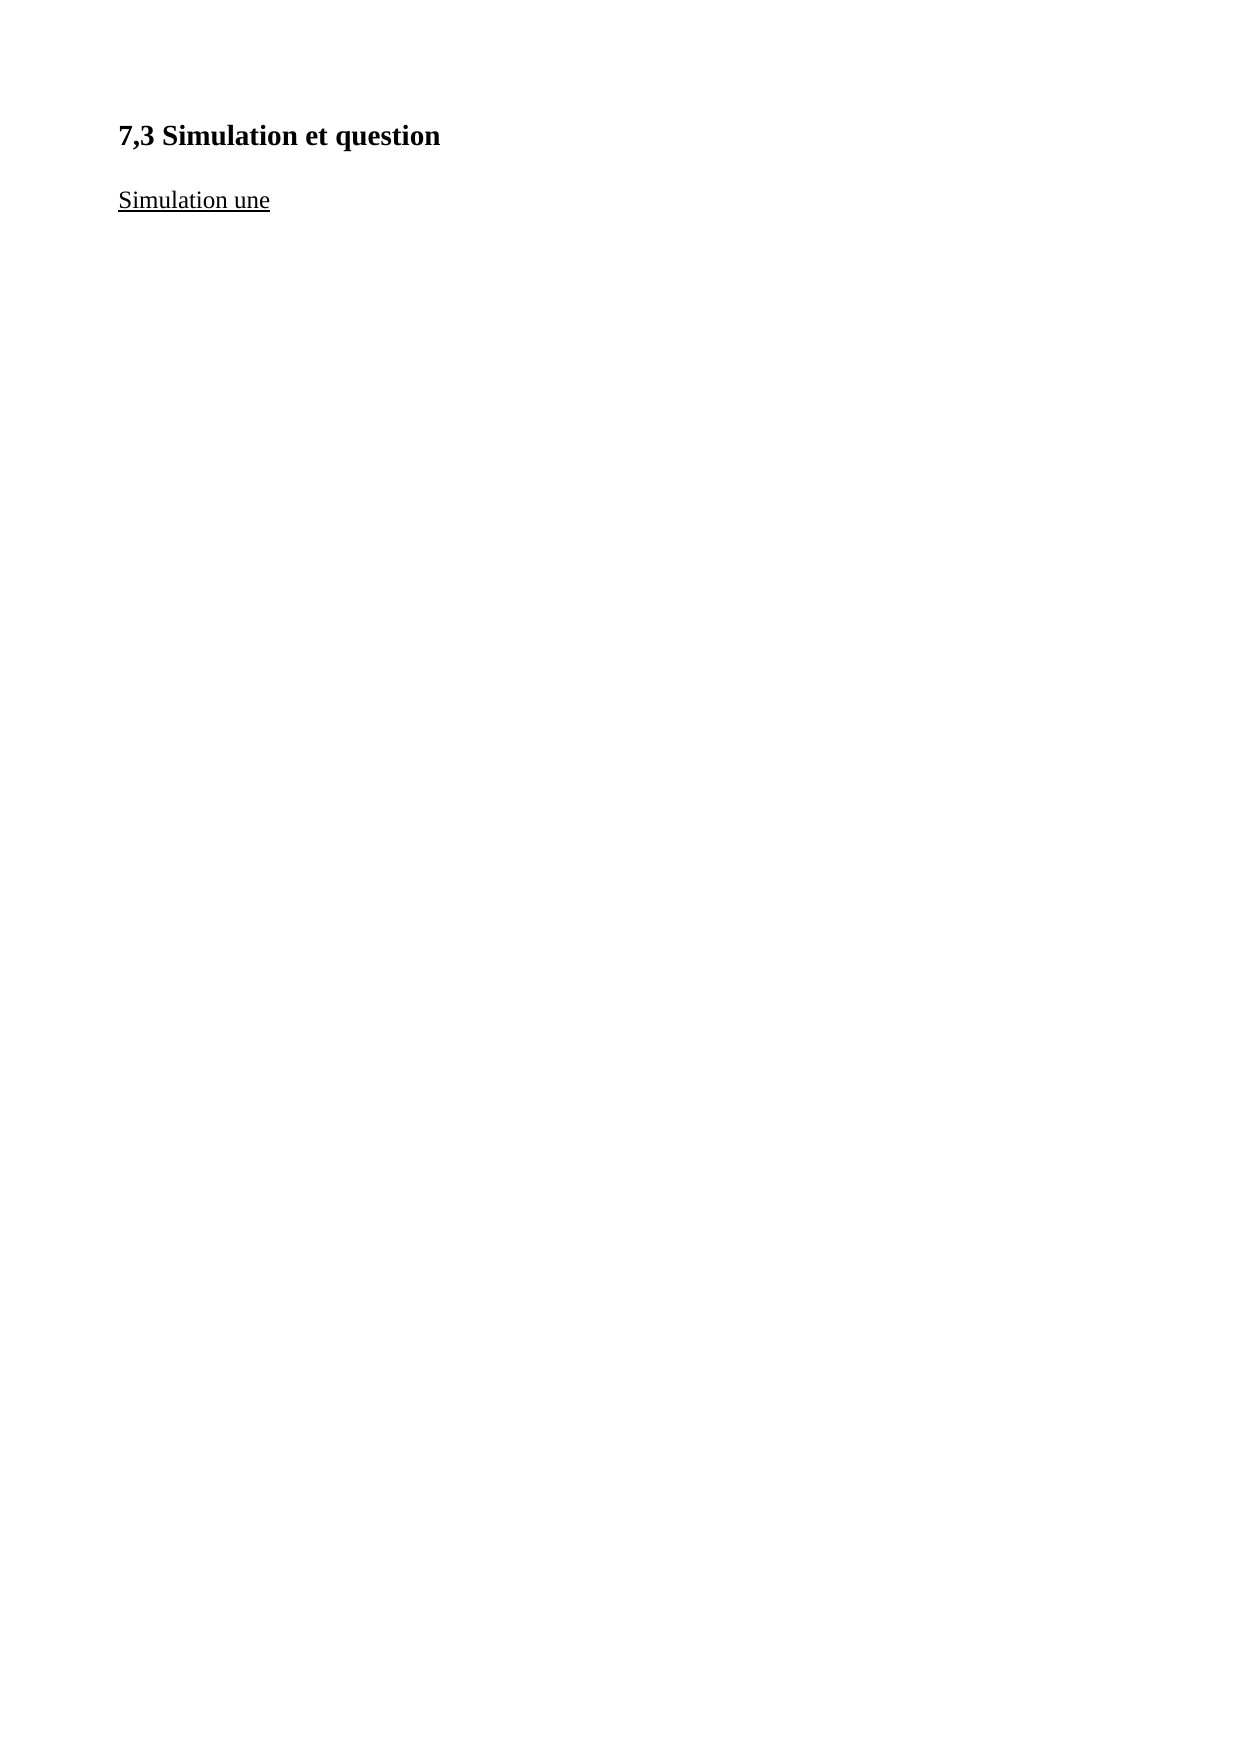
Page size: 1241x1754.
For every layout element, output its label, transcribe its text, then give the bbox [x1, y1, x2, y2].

text Simulation une [118, 185, 1122, 214]
text 7,3 Simulation et question [118, 118, 1122, 152]
